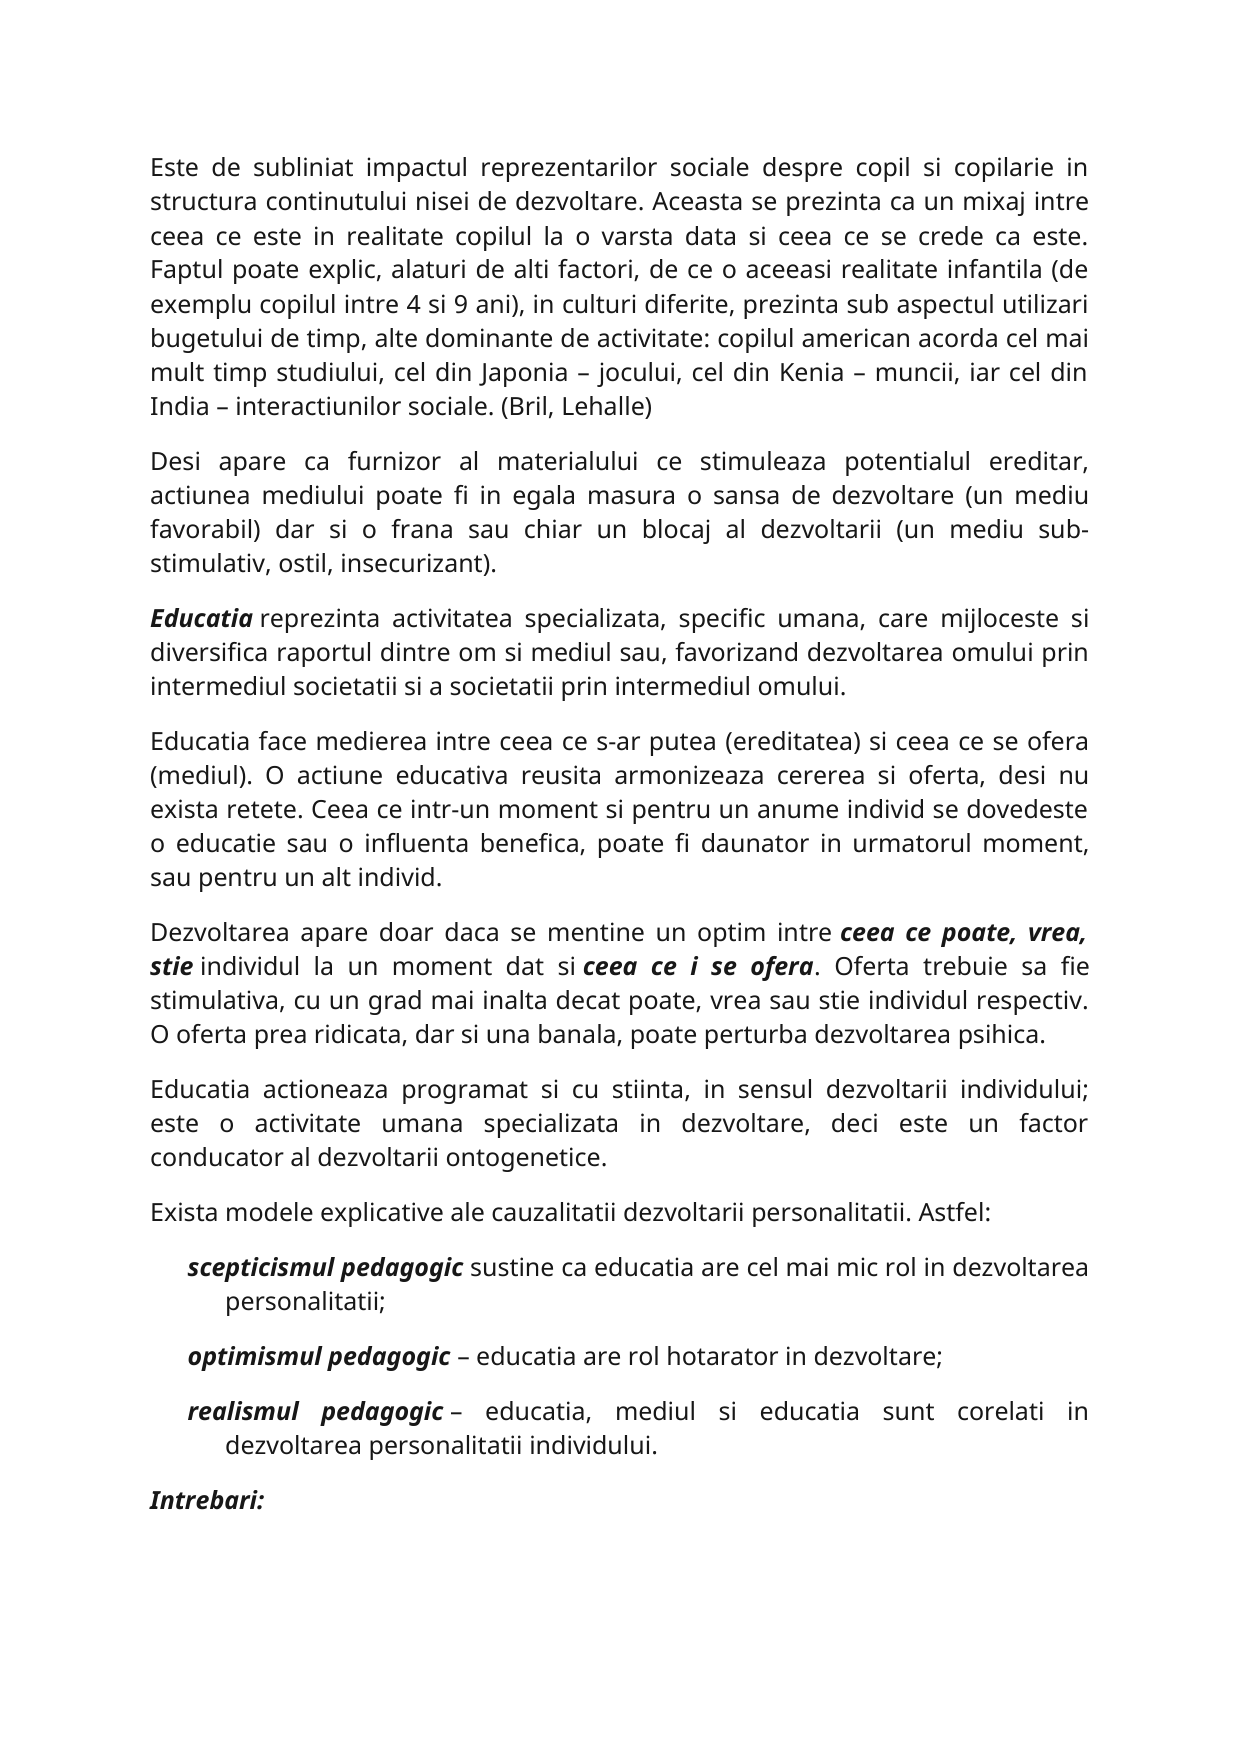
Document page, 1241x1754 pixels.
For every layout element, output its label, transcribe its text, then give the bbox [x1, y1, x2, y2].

text optimismul pedagogic – educatia are rol hotarator in dezvoltare; [187, 1338, 1090, 1373]
text Desi apare ca furnizor al materialului ce stimuleaza potentialul ereditar, actiunea mediului poate fi in egala masura o sansa de dezvoltare (un mediu favorabil) dar si o frana sau chiar un blocaj al dezvoltarii (un mediu sub-stimulativ, ostil, insecurizant). [150, 443, 1090, 579]
text scepticismul pedagogic sustine ca educatia are cel mai mic rol in dezvoltarea personalitatii; [187, 1249, 1090, 1318]
text Este de subliniat impactul reprezentarilor sociale despre copil si copilarie in structura continutului nisei de dezvoltare. Aceasta se prezinta ca un mixaj intre ceea ce este in realitate copilul la o varsta data si ceea ce se crede ca este. Faptul poate explic, alaturi de alti factori, de ce o aceeasi realitate infantila (de exemplu copilul intre 4 si 9 ani), in culturi diferite, prezinta sub aspectul utilizari bugetului de timp, alte dominante de activitate: copilul american acorda cel mai mult timp studiului, cel din Japonia – jocului, cel din Kenia – muncii, iar cel din India – interactiunilor sociale. (Bril, Lehalle) [150, 150, 1090, 422]
text Educatia face medierea intre ceea ce s-ar putea (ereditatea) si ceea ce se ofera (mediul). O actiune educativa reusita armonizeaza cererea si oferta, desi nu exista retete. Ceea ce intr-un moment si pentru un anume individ se dovedeste o educatie sau o influenta benefica, poate fi daunator in urmatorul moment, sau pentru un alt individ. [150, 723, 1090, 894]
text Educatia actioneaza programat si cu stiinta, in sensul dezvoltarii individului; este o activitate umana specializata in dezvoltare, deci este un factor conducator al dezvoltarii ontogenetice. [150, 1072, 1090, 1174]
text realismul pedagogic – educatia, mediul si educatia sunt corelati in dezvoltarea personalitatii individului. [187, 1393, 1090, 1462]
text Intrebari: [150, 1482, 1090, 1516]
text Exista modele explicative ale cauzalitatii dezvoltarii personalitatii. Astfel: [150, 1195, 1090, 1229]
text Dezvoltarea apare doar daca se mentine un optim intre ceea ce poate, vrea, stie individul la un moment dat si ceea ce i se ofera. Oferta trebuie sa fie stimulativa, cu un grad mai inalta decat poate, vrea sau stie individul respectiv. O oferta prea ridicata, dar si una banala, poate perturba dezvoltarea psihica. [150, 914, 1090, 1051]
text Educatia reprezinta activitatea specializata, specific umana, care mijloceste si diversifica raportul dintre om si mediul sau, favorizand dezvoltarea omului prin intermediul societatii si a societatii prin intermediul omului. [150, 600, 1090, 703]
